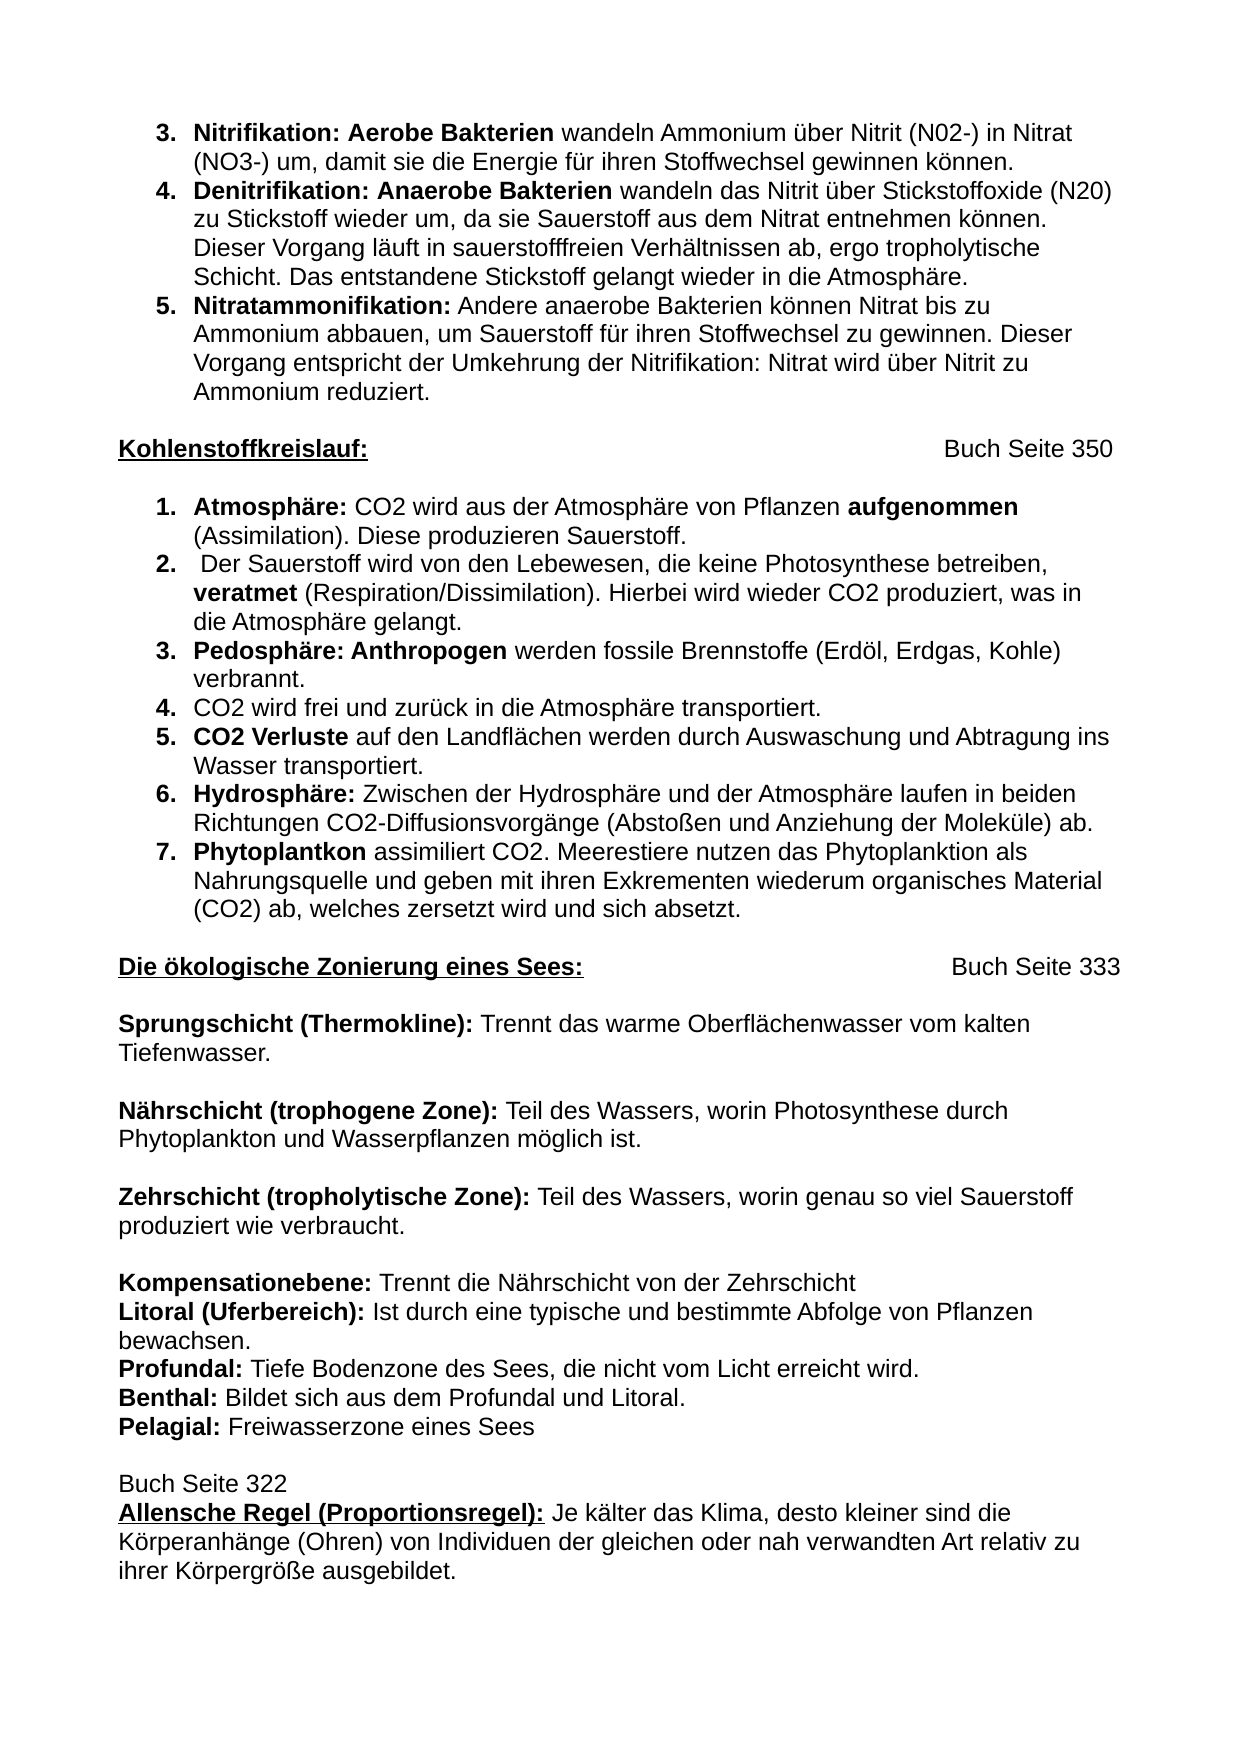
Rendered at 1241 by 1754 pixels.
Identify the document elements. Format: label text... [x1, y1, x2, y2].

list CO2 Verluste auf den Landflächen werden durch Auswaschung und Abtragung ins Wasser transportiert. [156, 722, 1122, 779]
list Nitrifikation: Aerobe Bakterien wandeln Ammonium über Nitrit (N02-) in Nitrat (NO3-) um, damit sie die Energie für ihren Stoffwechsel gewinnen können. [156, 118, 1122, 176]
list Atmosphäre: CO2 wird aus der Atmosphäre von Pflanzen aufgenommen (Assimilation). Diese produzieren Sauerstoff. [156, 492, 1122, 549]
text Zehrschicht (tropholytische Zone): Teil des Wassers, worin genau so viel Sauerstoff produziert wie verbraucht. [118, 1182, 1122, 1239]
list Der Sauerstoff wird von den Lebewesen, die keine Photosynthese betreiben, veratmet (Respiration/Dissimilation). Hierbei wird wieder CO2 produziert, was in die Atmosphäre gelangt. [156, 549, 1122, 636]
text Die ökologische Zonierung eines Sees: Buch Seite 333 [118, 952, 1122, 981]
list Phytoplantkon assimiliert CO2. Meerestiere nutzen das Phytoplanktion als Nahrungsquelle und geben mit ihren Exkrementen wiederum organisches Material (CO2) ab, welches zersetzt wird und sich absetzt. [156, 837, 1122, 923]
list Nitratammonifikation: Andere anaerobe Bakterien können Nitrat bis zu Ammonium abbauen, um Sauerstoff für ihren Stoffwechsel zu gewinnen. Dieser Vorgang entspricht der Umkehrung der Nitrifikation: Nitrat wird über Nitrit zu Ammonium reduziert. [156, 291, 1122, 406]
list Denitrifikation: Anaerobe Bakterien wandeln das Nitrit über Stickstoffoxide (N20) zu Stickstoff wieder um, da sie Sauerstoff aus dem Nitrat entnehmen können. Dieser Vorgang läuft in sauerstofffreien Verhältnissen ab, ergo tropholytische Schicht. Das entstandene Stickstoff gelangt wieder in die Atmosphäre. [156, 176, 1122, 291]
text Kompensationebene: Trennt die Nährschicht von der Zehrschicht [118, 1268, 1122, 1297]
text Profundal: Tiefe Bodenzone des Sees, die nicht vom Licht erreicht wird. [118, 1354, 1122, 1383]
text Buch Seite 322 [118, 1469, 1122, 1498]
list CO2 wird frei und zurück in die Atmosphäre transportiert. [156, 693, 1122, 722]
list Pedosphäre: Anthropogen werden fossile Brennstoffe (Erdöl, Erdgas, Kohle) verbrannt. [156, 636, 1122, 693]
text Pelagial: Freiwasserzone eines Sees [118, 1412, 1122, 1441]
text Benthal: Bildet sich aus dem Profundal und Litoral. [118, 1383, 1122, 1412]
text Nährschicht (trophogene Zone): Teil des Wassers, worin Photosynthese durch Phytoplankton und Wasserpflanzen möglich ist. [118, 1096, 1122, 1153]
list Hydrosphäre: Zwischen der Hydrosphäre und der Atmosphäre laufen in beiden Richtungen CO2-Diffusionsvorgänge (Abstoßen und Anziehung der Moleküle) ab. [156, 779, 1122, 837]
text Litoral (Uferbereich): Ist durch eine typische und bestimmte Abfolge von Pflanzen bewachsen. [118, 1297, 1122, 1354]
text Sprungschicht (Thermokline): Trennt das warme Oberflächenwasser vom kalten Tiefenwasser. [118, 1009, 1122, 1067]
text Kohlenstoffkreislauf: Buch Seite 350 [118, 434, 1122, 463]
text Allensche Regel (Proportionsregel): Je kälter das Klima, desto kleiner sind die Körperanhänge (Ohren) von Individuen der gleichen oder nah verwandten Art relativ zu ihrer Körpergröße ausgebildet. [118, 1498, 1122, 1584]
